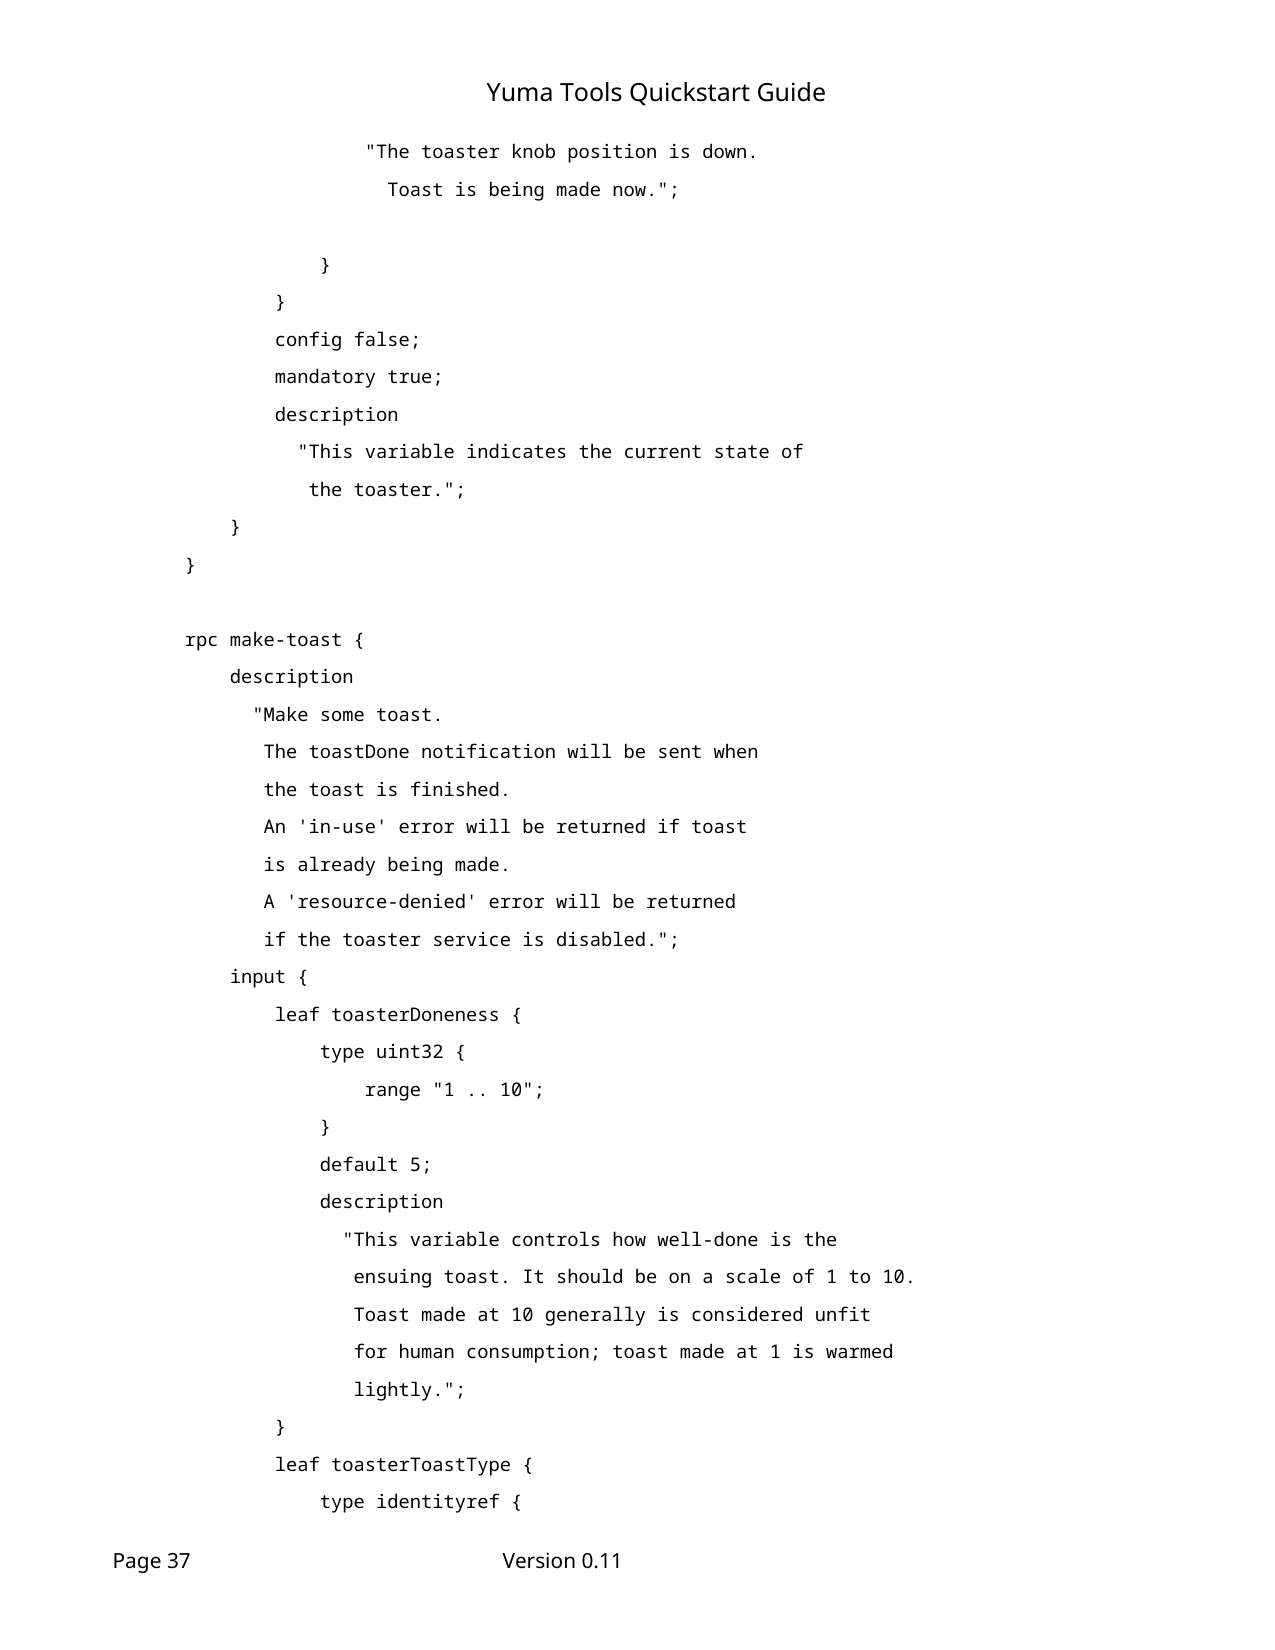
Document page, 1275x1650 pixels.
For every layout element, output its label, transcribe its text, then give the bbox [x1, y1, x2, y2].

text A 'resource-denied' error will be returned [139, 888, 1200, 914]
text "Make some toast. [139, 701, 1200, 727]
text config false; [139, 326, 1200, 352]
text the toast is finished. [139, 776, 1200, 802]
text leaf toasterToastType { [139, 1451, 1200, 1477]
text An 'in-use' error will be returned if toast [139, 813, 1200, 839]
text The toastDone notification will be sent when [139, 738, 1200, 764]
text ensuing toast. It should be on a scale of 1 to 10. [139, 1263, 1200, 1289]
text leaf toasterDoneness { [139, 1001, 1200, 1027]
text description [139, 1188, 1200, 1214]
text Toast is being made now."; [139, 176, 1200, 202]
text lightly."; [139, 1376, 1200, 1402]
text input { [139, 963, 1200, 989]
text description [139, 401, 1200, 427]
text is already being made. [139, 851, 1200, 877]
text range "1 .. 10"; [139, 1076, 1200, 1102]
text } [139, 551, 1200, 577]
text default 5; [139, 1151, 1200, 1177]
text "This variable controls how well-done is the [139, 1226, 1200, 1252]
text mandatory true; [139, 363, 1200, 389]
text } [139, 1413, 1200, 1439]
text Toast made at 10 generally is considered unfit [139, 1301, 1200, 1327]
text } [139, 1113, 1200, 1139]
text type uint32 { [139, 1038, 1200, 1064]
text } [139, 513, 1200, 539]
text } [139, 251, 1200, 277]
text } [139, 288, 1200, 314]
text for human consumption; toast made at 1 is warmed [139, 1338, 1200, 1364]
text rpc make-toast { [139, 626, 1200, 652]
text type identityref { [139, 1488, 1200, 1514]
text "The toaster knob position is down. [139, 138, 1200, 164]
text "This variable indicates the current state of [139, 438, 1200, 464]
text if the toaster service is disabled."; [139, 926, 1200, 952]
text description [139, 663, 1200, 689]
text the toaster."; [139, 476, 1200, 502]
